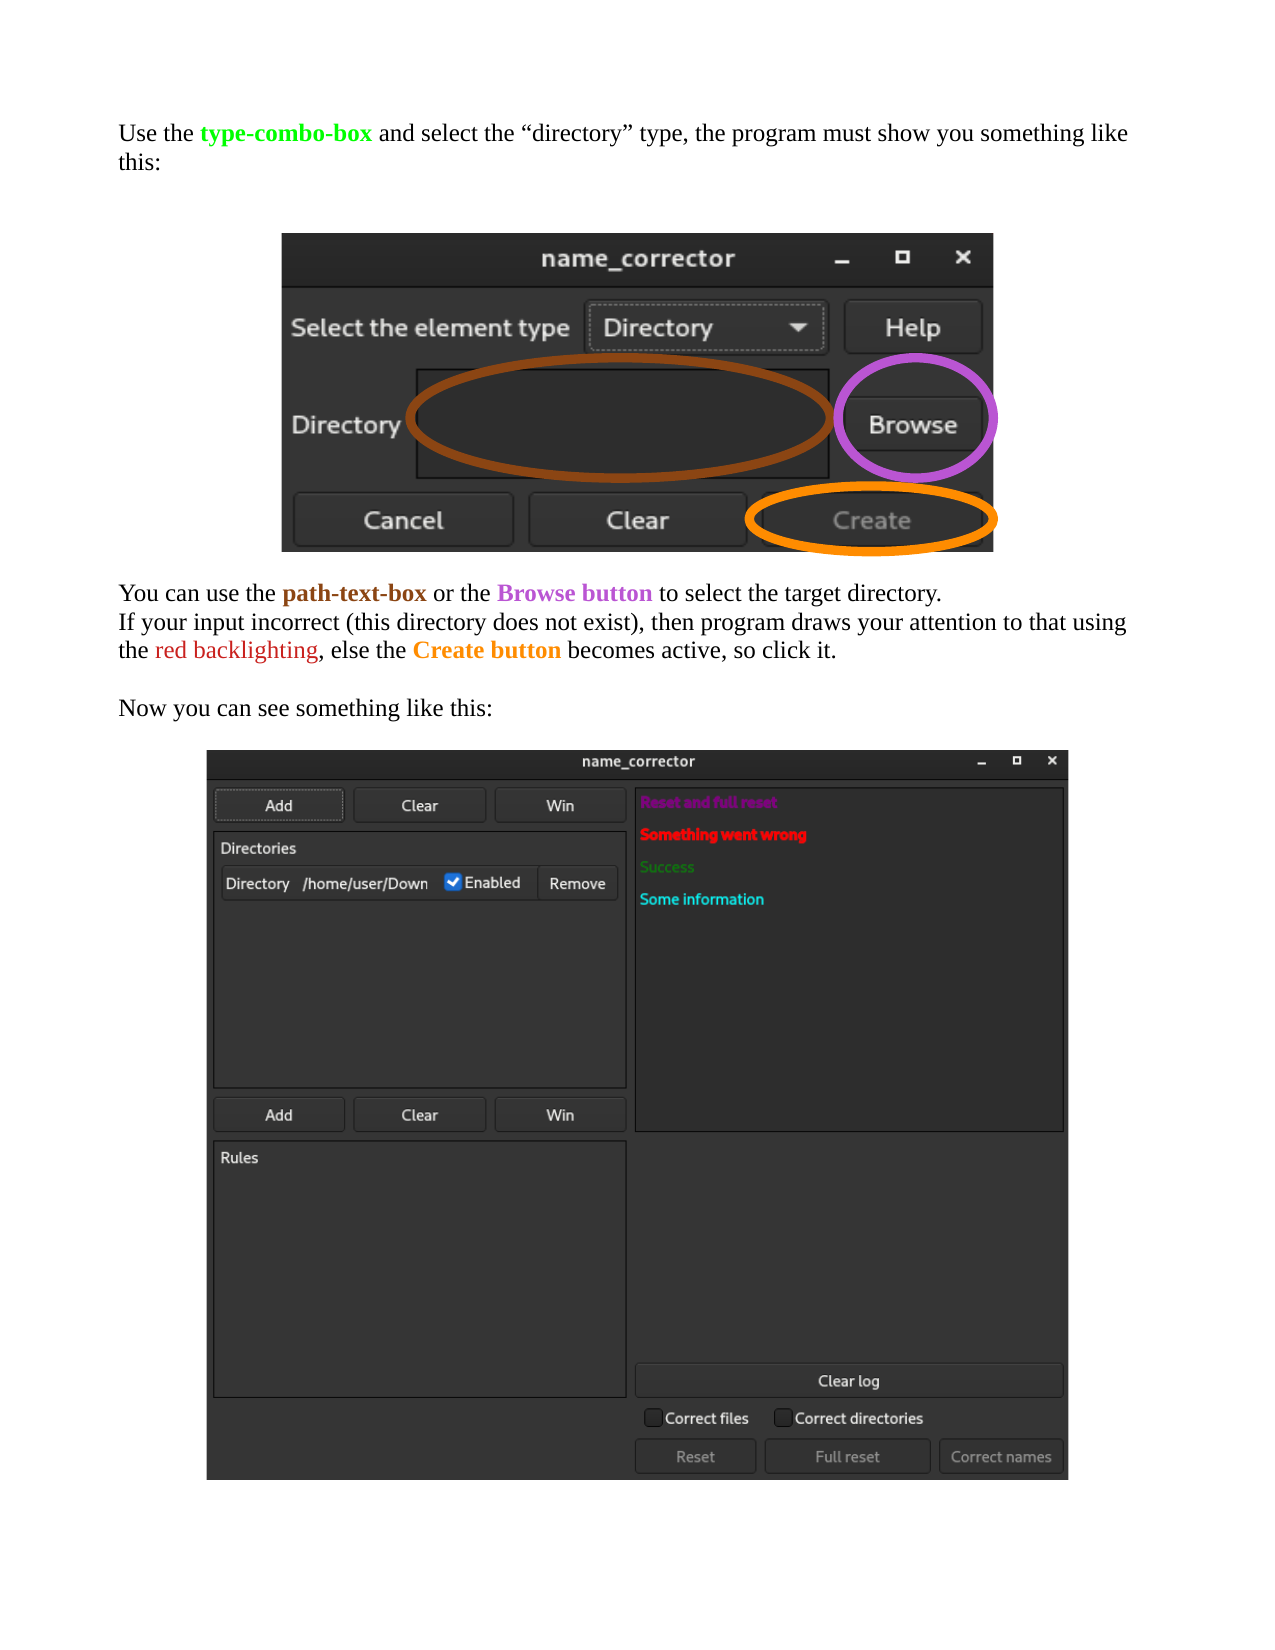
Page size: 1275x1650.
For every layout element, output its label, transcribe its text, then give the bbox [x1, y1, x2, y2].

text Now you can see something like this: [118, 693, 1157, 722]
picture [921, 441, 994, 507]
text Use the type-combo-box and select the “directory” type, the program must show you something like this: [118, 118, 1157, 176]
picture [843, 363, 988, 473]
picture [939, 531, 994, 552]
picture [281, 233, 994, 552]
picture [206, 750, 1069, 1480]
picture [415, 363, 825, 473]
text You can use the path-text-box or the Browse button to select the target directory. [118, 578, 1157, 607]
picture [755, 491, 988, 546]
text If your input incorrect (this directory does not exist), then program draws your attention to that using the red backlighting, else the Create button becomes active, so click it. [118, 607, 1157, 664]
